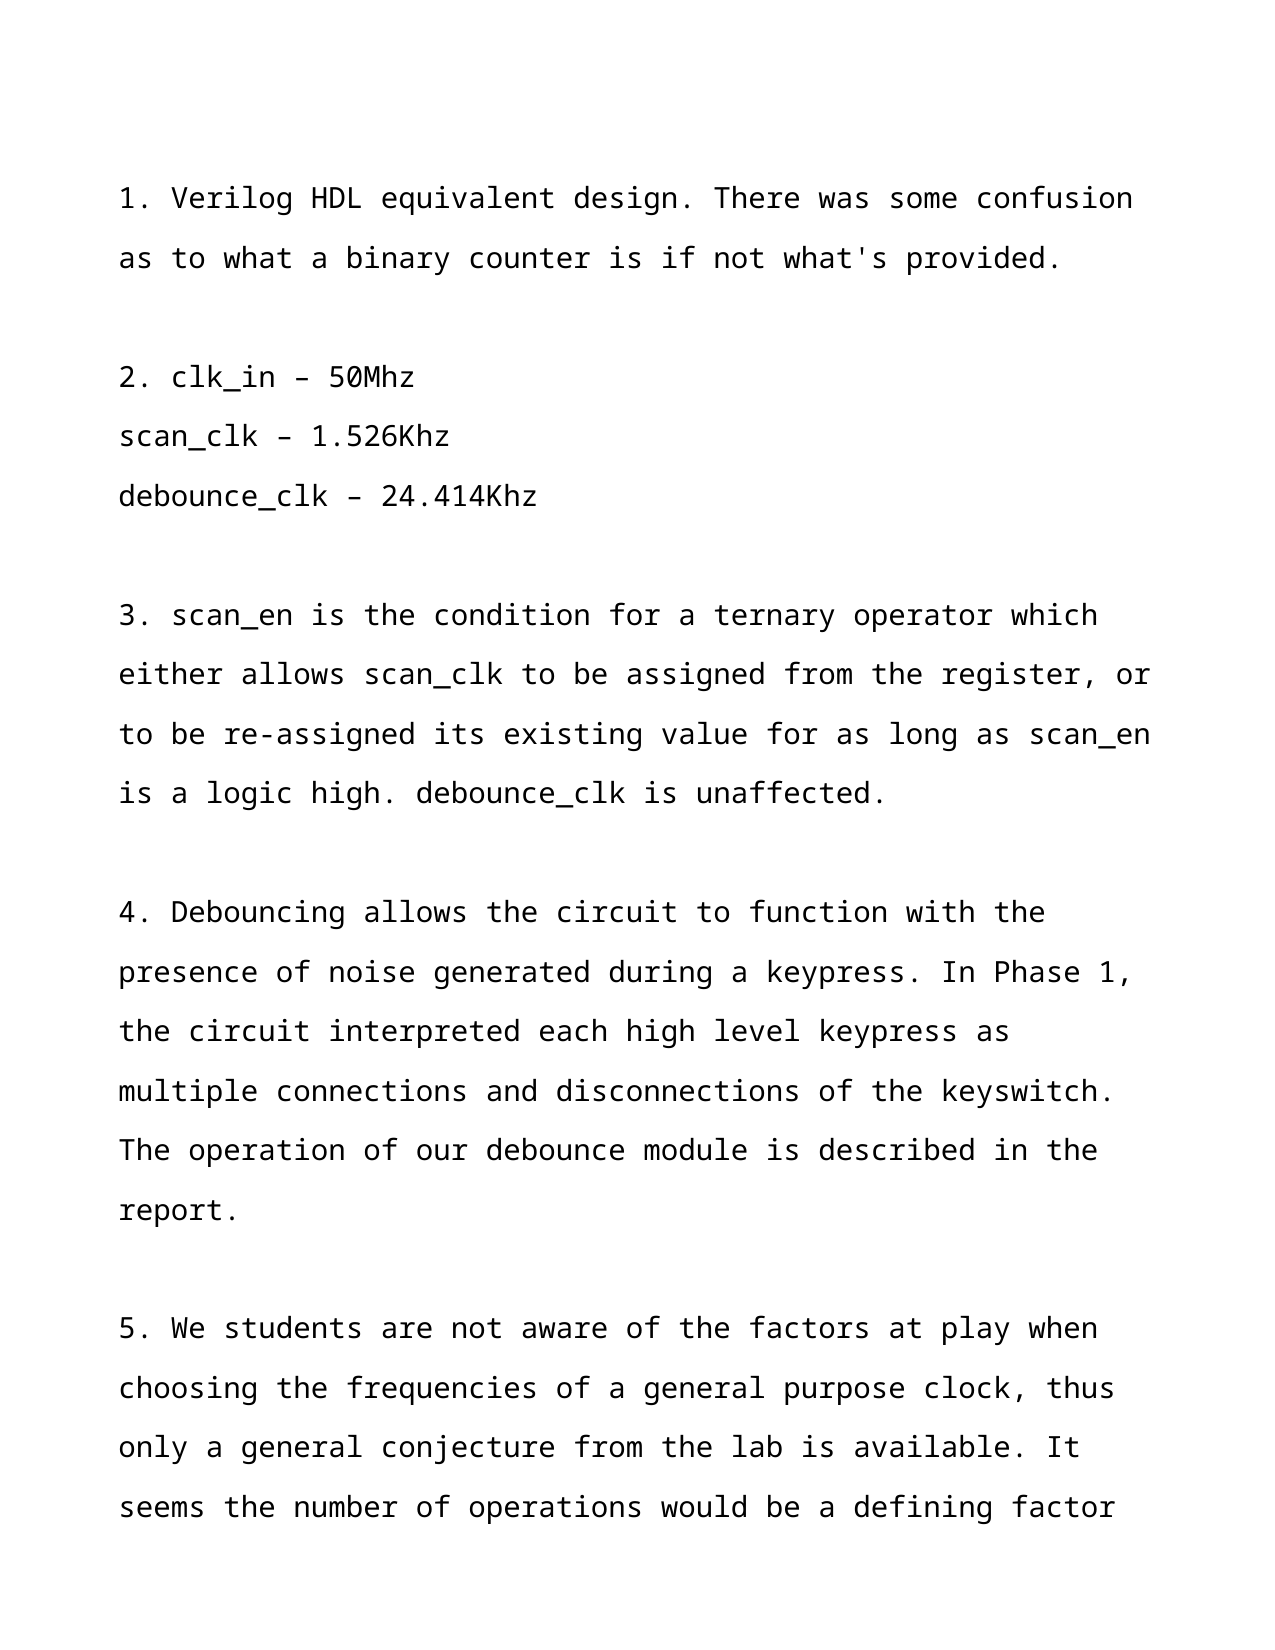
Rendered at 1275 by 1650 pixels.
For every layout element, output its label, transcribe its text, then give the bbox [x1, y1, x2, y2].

text 5. We students are not aware of the factors at play when choosing the frequencies of a general purpose clock, thus only a general conjecture from the lab is available. It seems the number of operations would be a defining factor [118, 1308, 1157, 1526]
text 3. scan_en is the condition for a ternary operator which either allows scan_clk to be assigned from the register, or to be re-assigned its existing value for as long as scan_en is a logic high. debounce_clk is unaffected. [118, 594, 1157, 812]
text 1. Verilog HDL equivalent design. There was some confusion as to what a binary counter is if not what's provided. [118, 178, 1157, 277]
text scan_clk – 1.526Khz [118, 416, 1157, 455]
text 4. Debouncing allows the circuit to function with the presence of noise generated during a keypress. In Phase 1, the circuit interpreted each high level keypress as multiple connections and disconnections of the keyswitch. The operation of our debounce module is described in the report. [118, 891, 1157, 1228]
text 2. clk_in – 50Mhz [118, 356, 1157, 396]
text debounce_clk – 24.414Khz [118, 475, 1157, 515]
